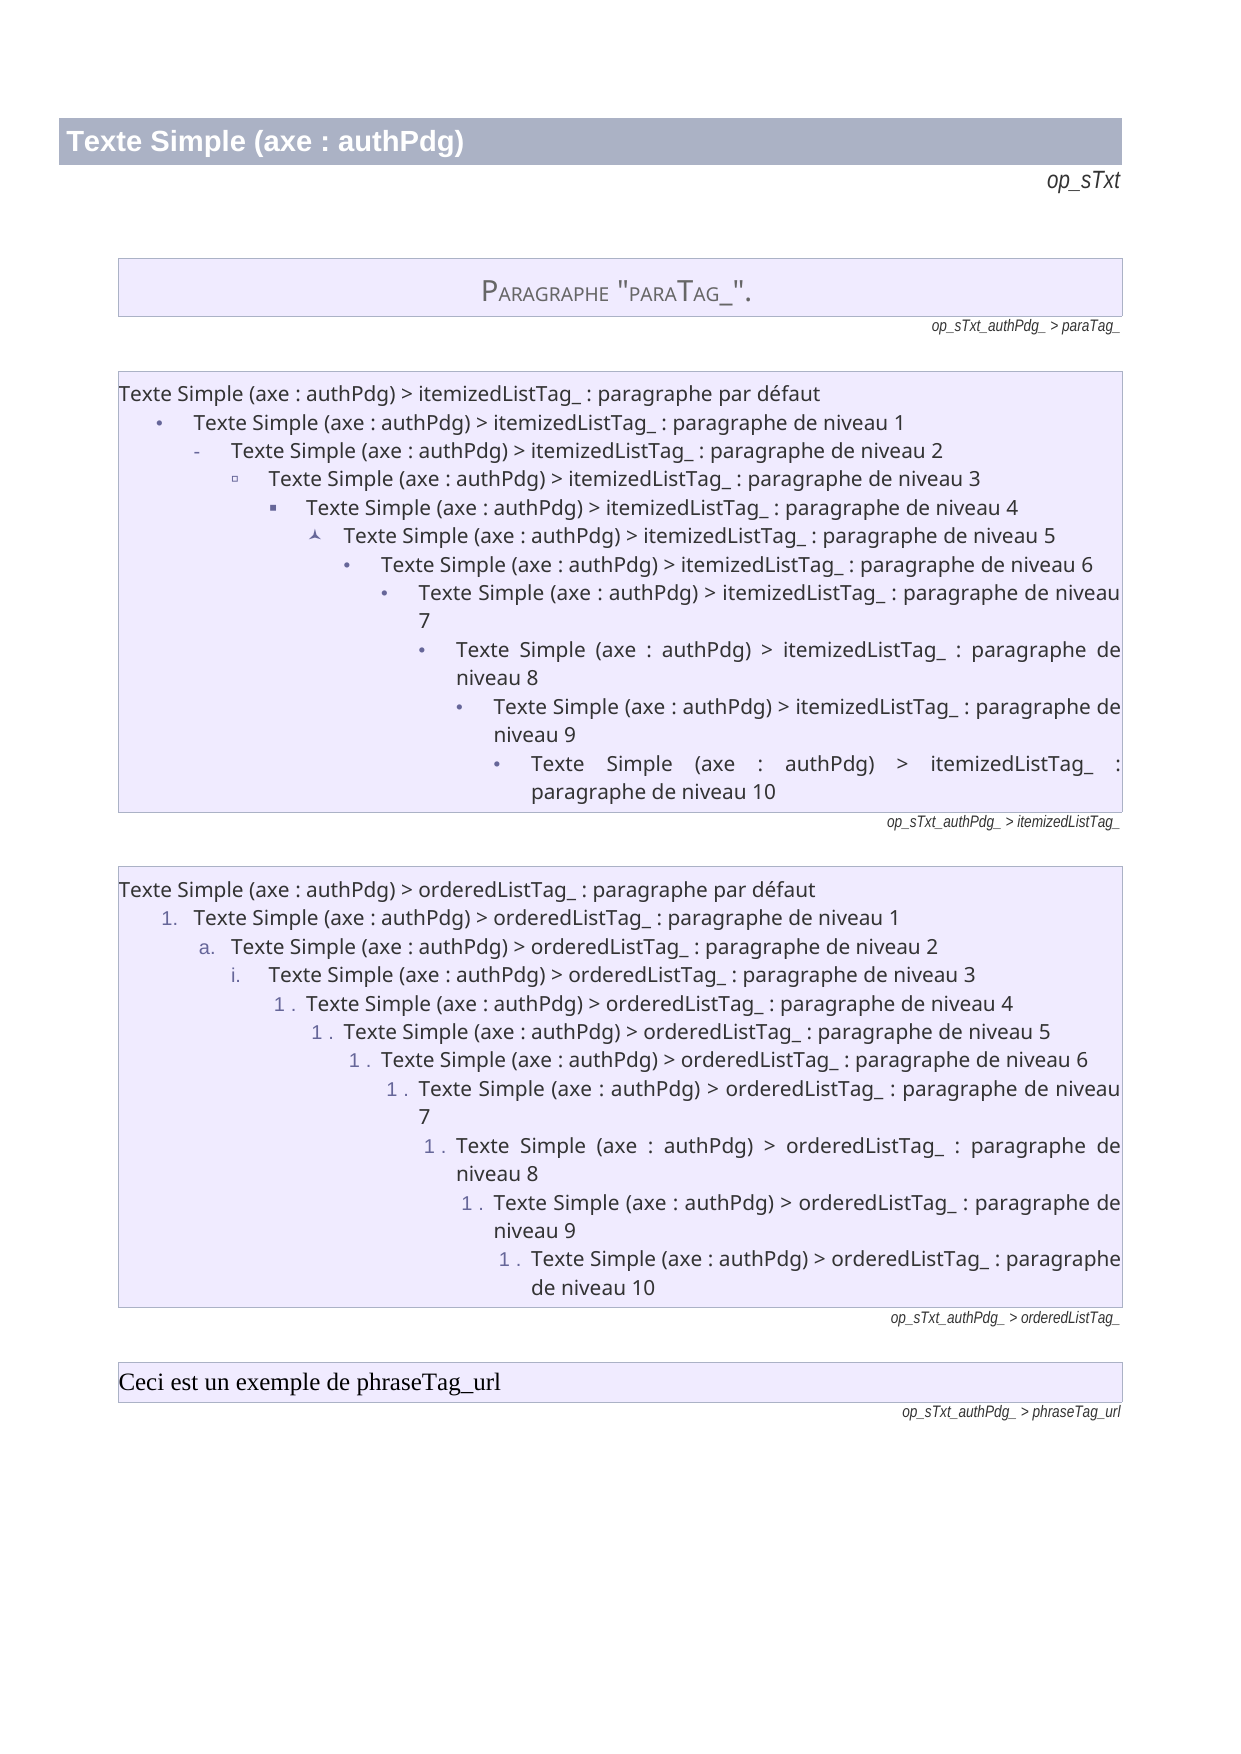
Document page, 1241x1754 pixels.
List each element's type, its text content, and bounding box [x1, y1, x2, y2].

title op_sTxt_authPdg_ > orderedListTag_ [118, 1308, 1122, 1327]
title op_sTxt_authPdg_ > itemizedListTag_ [118, 813, 1122, 831]
table_header Paragraphe "paraTag_". [119, 259, 1122, 316]
title op_sTxt_authPdg_ > phraseTag_url [118, 1403, 1122, 1421]
table_header Texte Simple (axe : authPdg) > itemizedListTag_ : paragraphe par défaut Texte Simple (axe : authPdg) > itemizedListTag_ : paragraphe de niveau 1 Texte Simple (axe : authPdg) > itemizedListTag_ : paragraphe de niveau 2 Texte Simple (axe : authPdg) > itemizedListTag_ : paragraphe de niveau 3 Texte Simple (axe : authPdg) > itemizedListTag_ : paragraphe de niveau 4 Texte Simple (axe : authPdg) > itemizedListTag_ : paragraphe de niveau 5 Texte Simple (axe : authPdg) > itemizedListTag_ : paragraphe de niveau 6 Texte Simple (axe : authPdg) > itemizedListTag_ : paragraphe de niveau 7 Texte Simple (axe : authPdg) > itemizedListTag_ : paragraphe de niveau 8 Texte Simple (axe : authPdg) > itemizedListTag_ : paragraphe de niveau 9 Texte Simple (axe : authPdg) > itemizedListTag_ : paragraphe de niveau 10 [119, 372, 1122, 812]
title op_sTxt_authPdg_ > paraTag_ [118, 317, 1122, 335]
subtitle op_sTxt [118, 165, 1122, 193]
table_header Ceci est un exemple de phraseTag_url [119, 1363, 1122, 1402]
table_header Texte Simple (axe : authPdg) > orderedListTag_ : paragraphe par défaut Texte Simple (axe : authPdg) > orderedListTag_ : paragraphe de niveau 1 Texte Simple (axe : authPdg) > orderedListTag_ : paragraphe de niveau 2 Texte Simple (axe : authPdg) > orderedListTag_ : paragraphe de niveau 3 Texte Simple (axe : authPdg) > orderedListTag_ : paragraphe de niveau 4 Texte Simple (axe : authPdg) > orderedListTag_ : paragraphe de niveau 5 Texte Simple (axe : authPdg) > orderedListTag_ : paragraphe de niveau 6 Texte Simple (axe : authPdg) > orderedListTag_ : paragraphe de niveau 7 Texte Simple (axe : authPdg) > orderedListTag_ : paragraphe de niveau 8 Texte Simple (axe : authPdg) > orderedListTag_ : paragraphe de niveau 9 Texte Simple (axe : authPdg) > orderedListTag_ : paragraphe de niveau 10 [119, 867, 1122, 1307]
title Texte Simple (axe : authPdg) [60, 119, 1122, 164]
